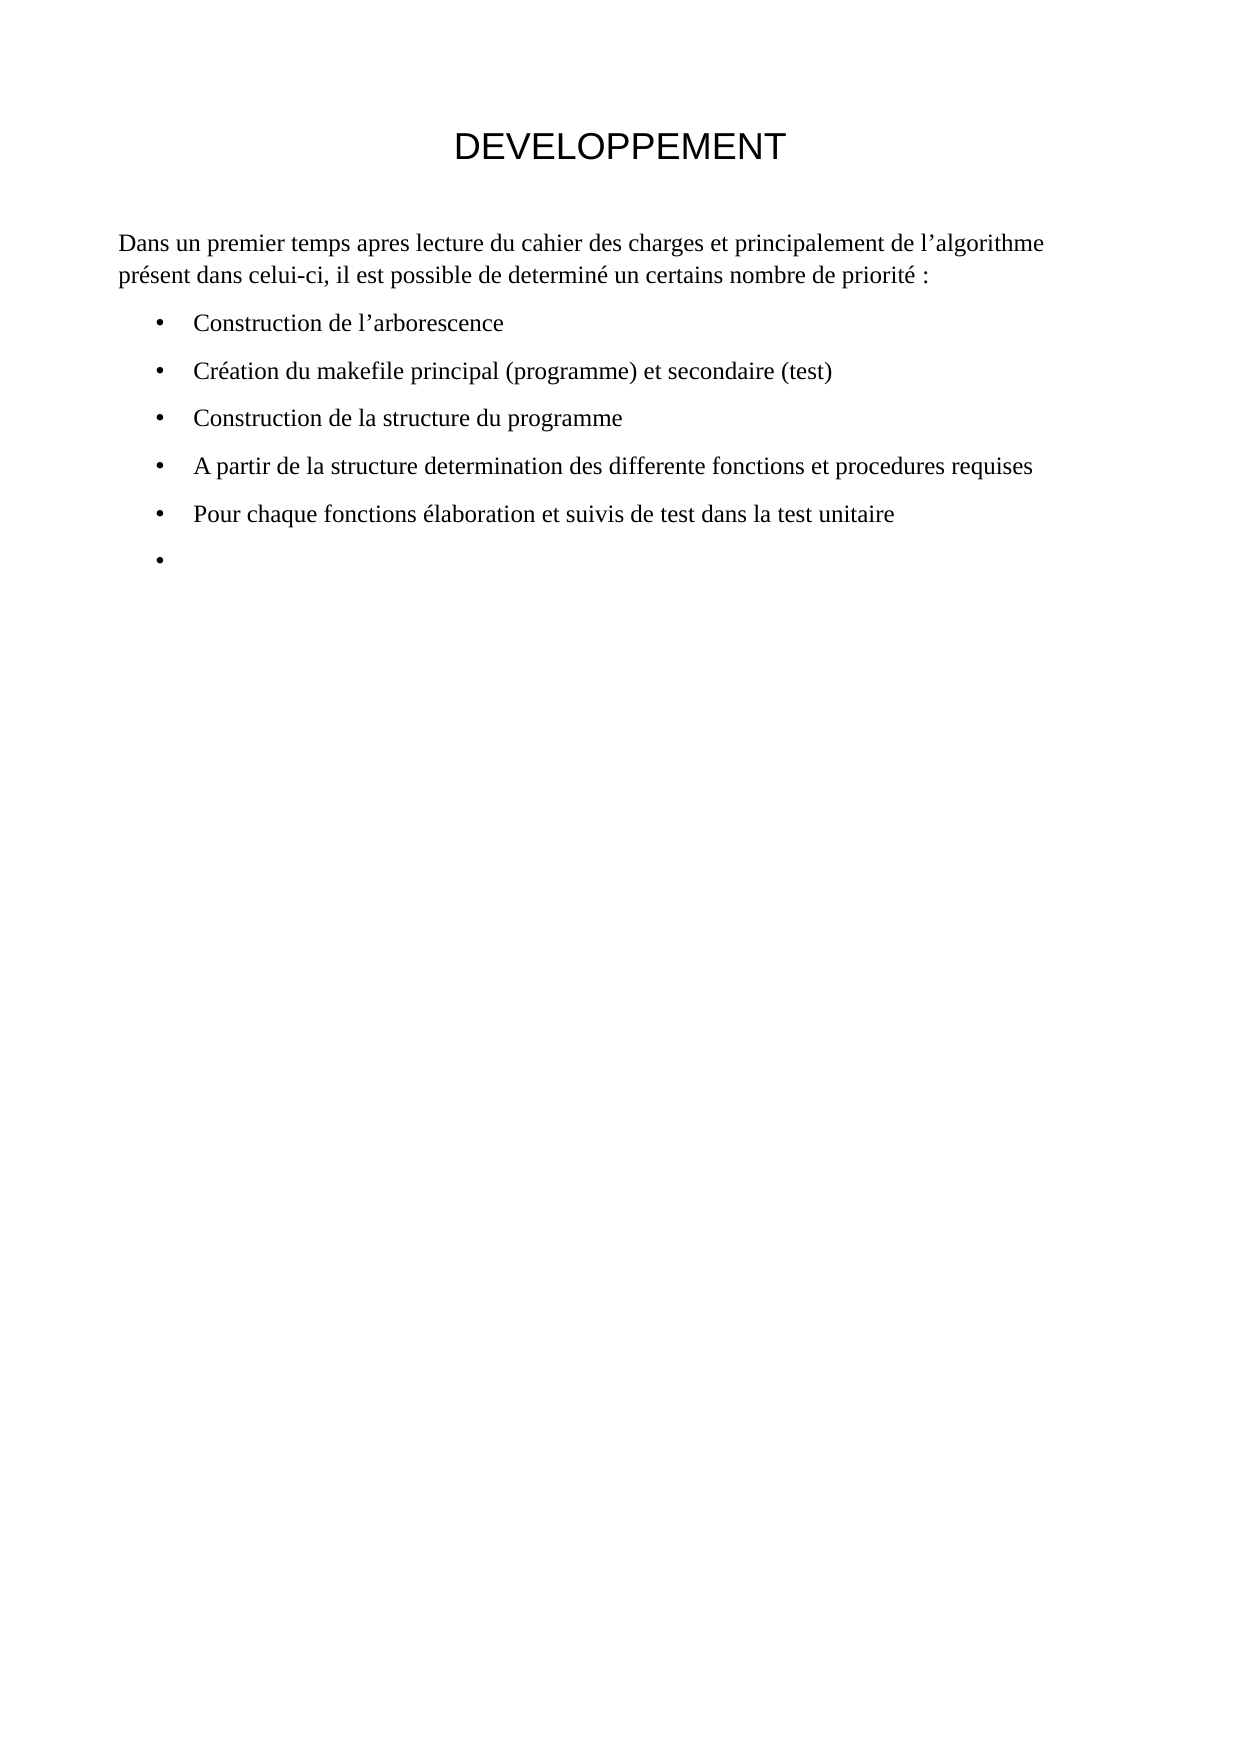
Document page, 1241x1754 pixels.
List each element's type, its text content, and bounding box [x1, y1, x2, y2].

list Création du makefile principal (programme) et secondaire (test) [156, 356, 1122, 384]
list Construction de l’arborescence [156, 308, 1122, 337]
list A partir de la structure determination des differente fonctions et procedures requises [156, 451, 1122, 480]
subtitle DEVELOPPEMENT [118, 124, 1122, 167]
list Pour chaque fonctions élaboration et suivis de test dans la test unitaire [156, 499, 1122, 527]
list Construction de la structure du programme [156, 403, 1122, 432]
text Dans un premier temps apres lecture du cahier des charges et principalement de l’algorithme présent dans celui-ci, il est possible de determiné un certains nombre de priorité : [118, 228, 1122, 289]
